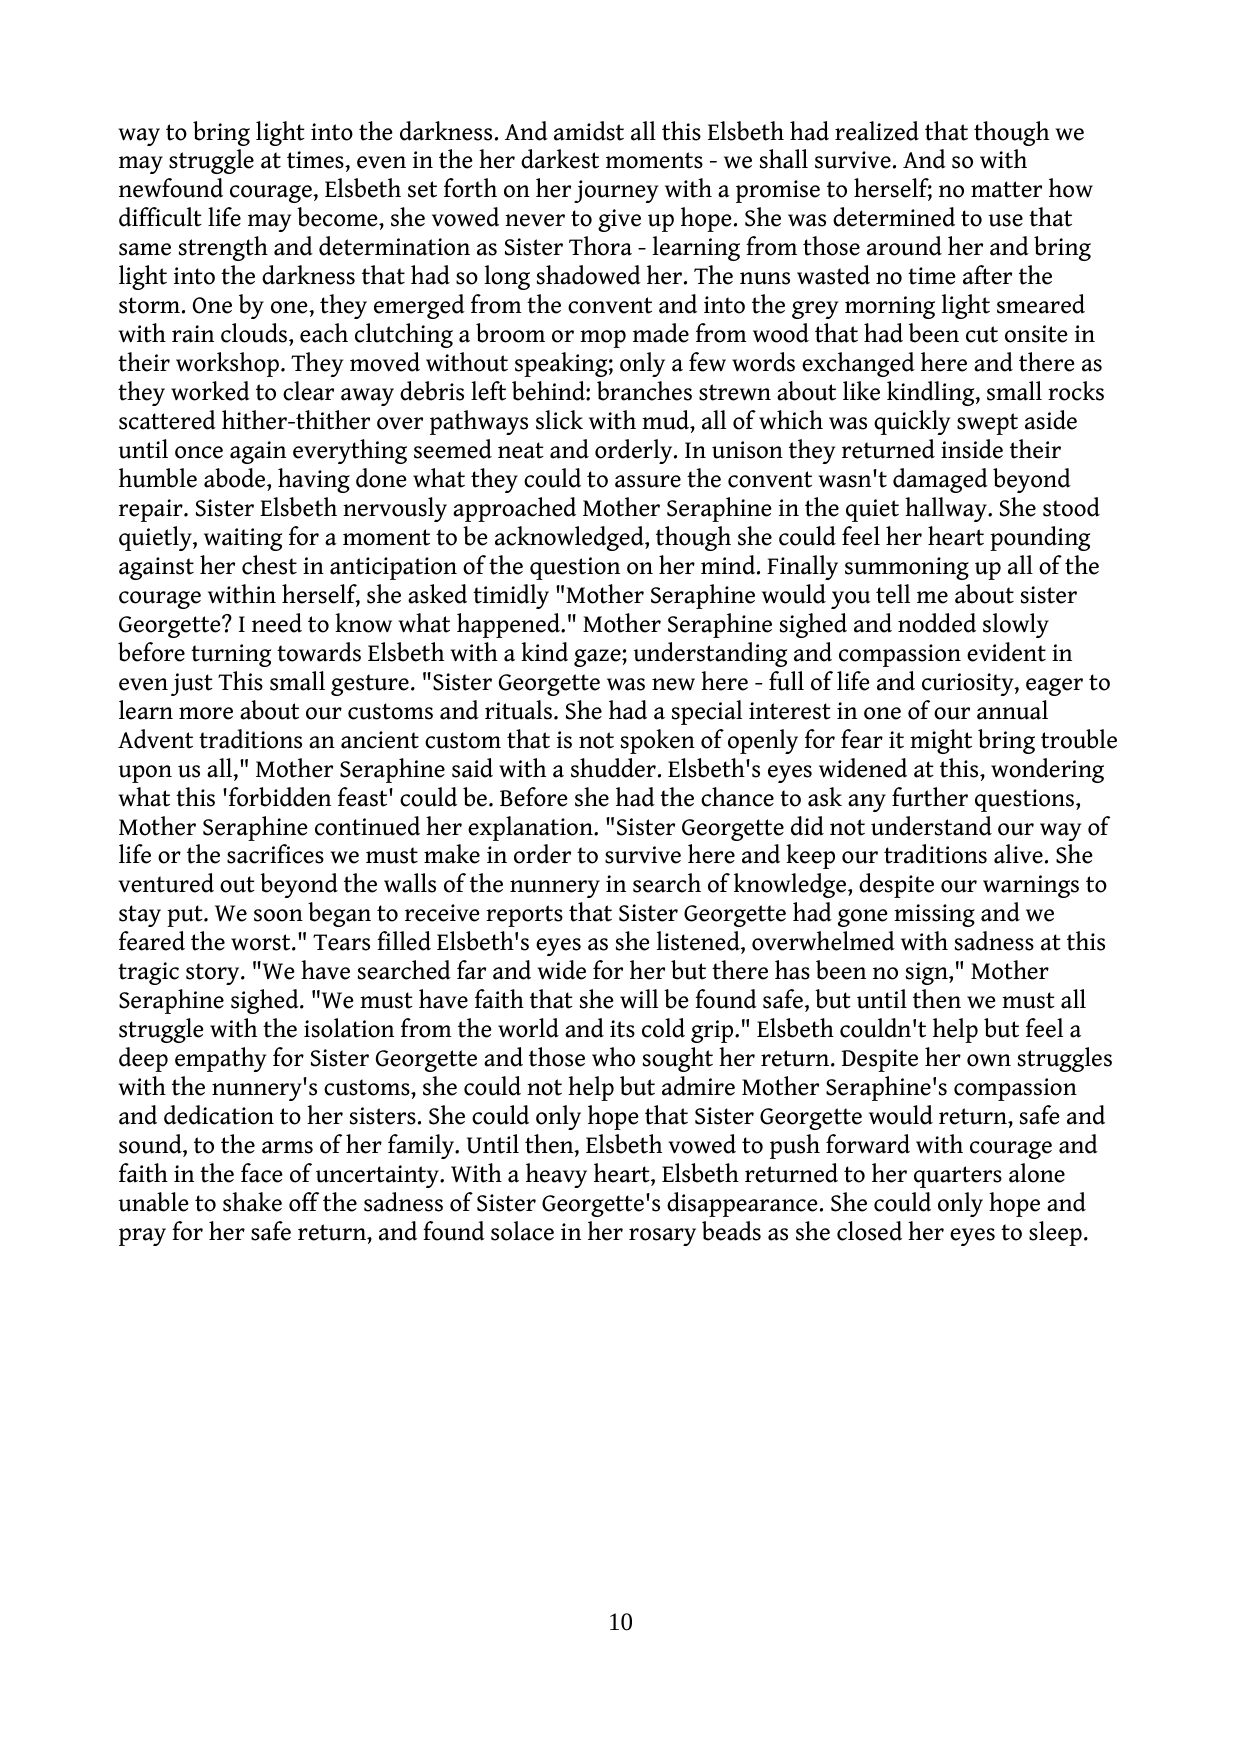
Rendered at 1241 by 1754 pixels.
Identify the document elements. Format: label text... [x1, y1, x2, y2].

text way to bring light into the darkness. And amidst all this Elsbeth had realized that though we may struggle at times, even in the her darkest moments - we shall survive. And so with newfound courage, Elsbeth set forth on her journey with a promise to herself; no matter how difficult life may become, she vowed never to give up hope. She was determined to use that same strength and determination as Sister Thora - learning from those around her and bring light into the darkness that had so long shadowed her. The nuns wasted no time after the storm. One by one, they emerged from the convent and into the grey morning light smeared with rain clouds, each clutching a broom or mop made from wood that had been cut onsite in their workshop. They moved without speaking; only a few words exchanged here and there as they worked to clear away debris left behind: branches strewn about like kindling, small rocks scattered hither-thither over pathways slick with mud, all of which was quickly swept aside until once again everything seemed neat and orderly. In unison they returned inside their humble abode, having done what they could to assure the convent wasn't damaged beyond repair. Sister Elsbeth nervously approached Mother Seraphine in the quiet hallway. She stood quietly, waiting for a moment to be acknowledged, though she could feel her heart pounding against her chest in anticipation of the question on her mind. Finally summoning up all of the courage within herself, she asked timidly "Mother Seraphine would you tell me about sister Georgette? I need to know what happened." Mother Seraphine sighed and nodded slowly before turning towards Elsbeth with a kind gaze; understanding and compassion evident in even just This small gesture. "Sister Georgette was new here - full of life and curiosity, eager to learn more about our customs and rituals. She had a special interest in one of our annual Advent traditions an ancient custom that is not spoken of openly for fear it might bring trouble upon us all," Mother Seraphine said with a shudder. Elsbeth's eyes widened at this, wondering what this 'forbidden feast' could be. Before she had the chance to ask any further questions, Mother Seraphine continued her explanation. "Sister Georgette did not understand our way of life or the sacrifices we must make in order to survive here and keep our traditions alive. She ventured out beyond the walls of the nunnery in search of knowledge, despite our warnings to stay put. We soon began to receive reports that Sister Georgette had gone missing and we feared the worst." Tears filled Elsbeth's eyes as she listened, overwhelmed with sadness at this tragic story. "We have searched far and wide for her but there has been no sign," Mother Seraphine sighed. "We must have faith that she will be found safe, but until then we must all struggle with the isolation from the world and its cold grip." Elsbeth couldn't help but feel a deep empathy for Sister Georgette and those who sought her return. Despite her own struggles with the nunnery's customs, she could not help but admire Mother Seraphine's compassion and dedication to her sisters. She could only hope that Sister Georgette would return, safe and sound, to the arms of her family. Until then, Elsbeth vowed to push forward with courage and faith in the face of uncertainty. With a heavy heart, Elsbeth returned to her quarters alone unable to shake off the sadness of Sister Georgette's disappearance. She could only hope and pray for her safe return, and found solace in her rosary beads as she closed her eyes to sleep. [118, 118, 1122, 1247]
